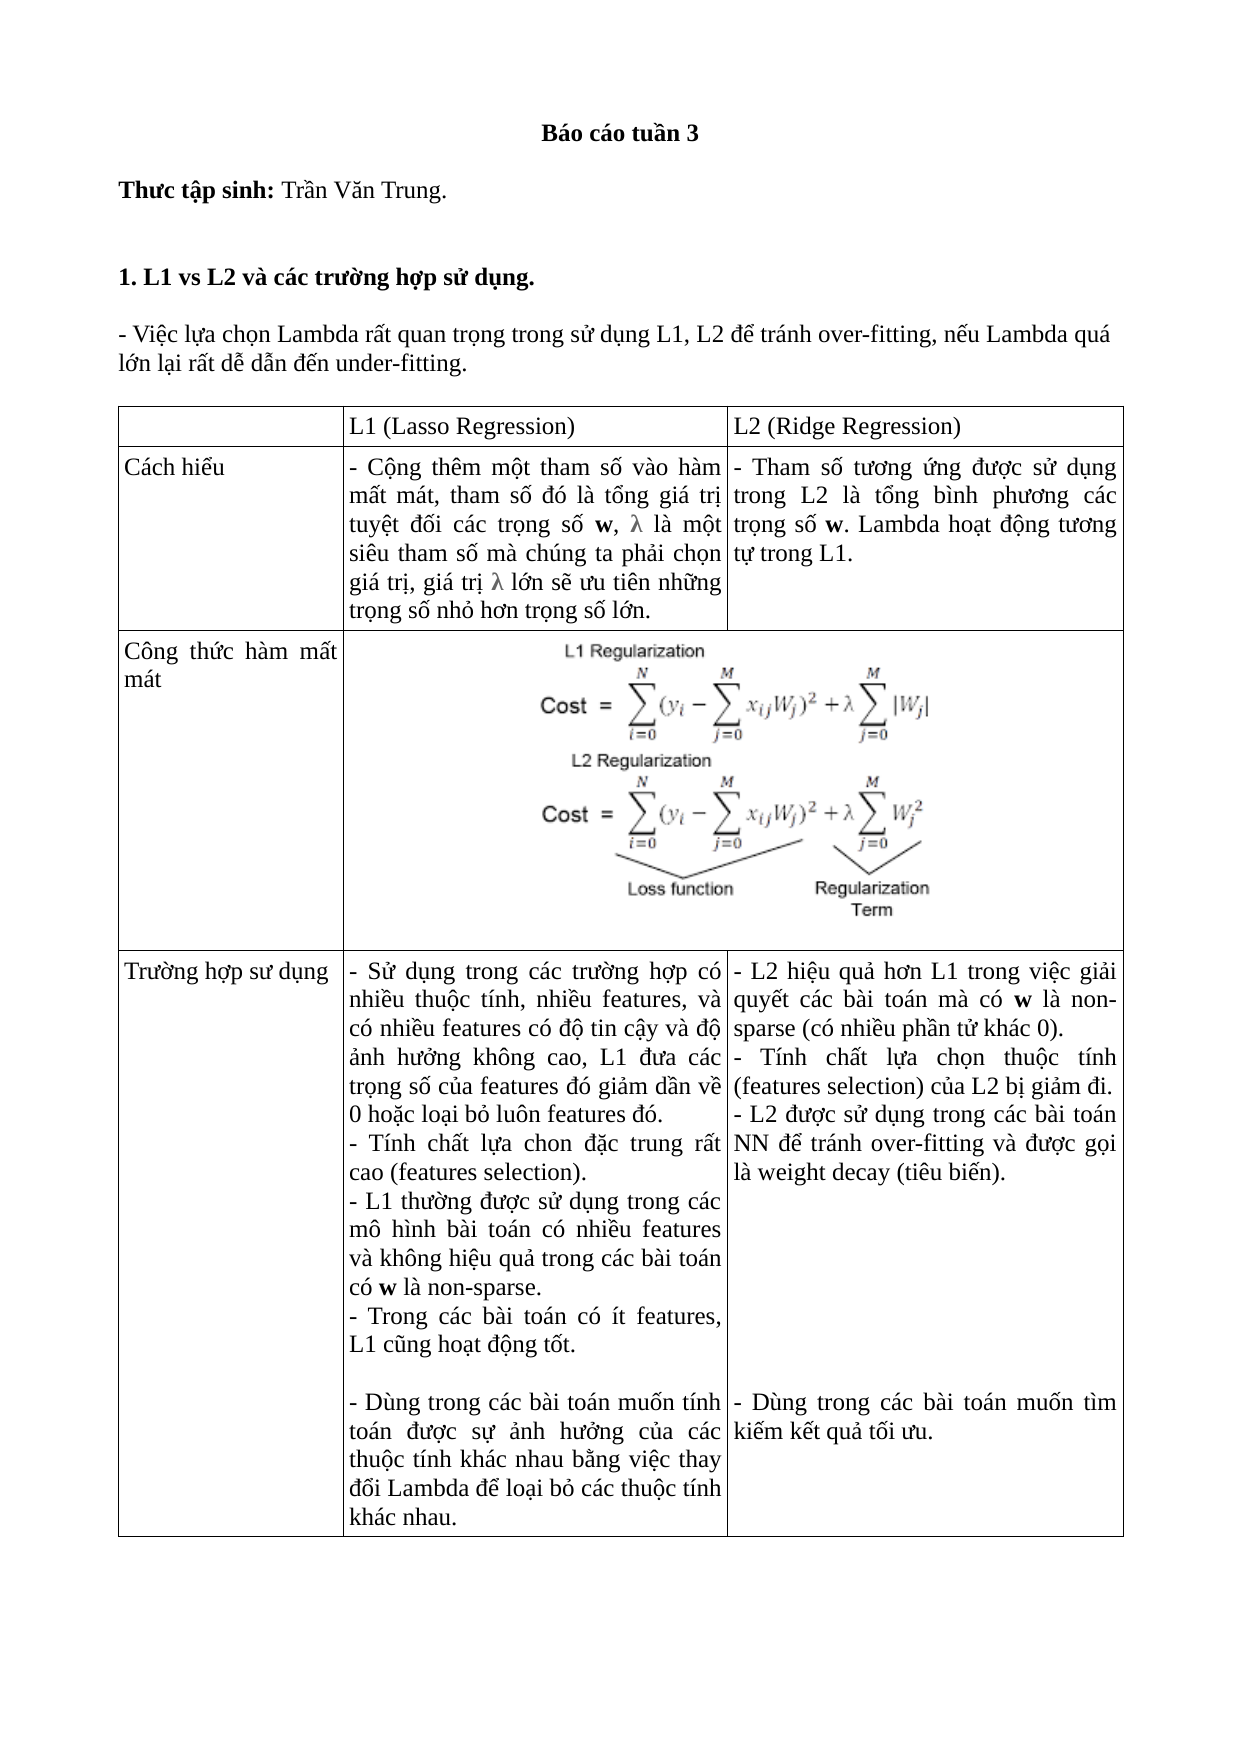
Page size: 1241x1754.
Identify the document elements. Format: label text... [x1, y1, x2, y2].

table_cell [344, 631, 1123, 950]
picture [527, 635, 939, 935]
text Thưc tập sinh: Trần Văn Trung. [118, 176, 1122, 204]
table_cell - Tham số tương ứng được sử dụng trong L2 là tổng bình phương các trọng số w. Lambda hoạt động tương tự trong L1. [728, 447, 1123, 630]
table_header [119, 407, 343, 446]
table_cell Trường hợp sư dụng [119, 951, 343, 1536]
table_cell Công thức hàm mất mát [119, 631, 343, 950]
text - Việc lựa chọn Lambda rất quan trọng trong sử dụng L1, L2 để tránh over-fitting, nếu Lambda quá lớn lại rất dễ dẫn đến under-fitting. [118, 319, 1122, 377]
table_cell - L2 hiệu quả hơn L1 trong việc giải quyết các bài toán mà có w là non-sparse (có nhiều phần tử khác 0). - Tính chất lựa chọn thuộc tính (features selection) của L2 bị giảm đi. - L2 được sử dụng trong các bài toán NN để tránh over-fitting và được gọi là weight decay (tiêu biến). - Dùng trong các bài toán muốn tìm kiếm kết quả tối ưu. [728, 951, 1123, 1536]
table_header L2 (Ridge Regression) [728, 407, 1123, 446]
table_cell - Sử dụng trong các trường hợp có nhiều thuộc tính, nhiều features, và có nhiều features có độ tin cậy và độ ảnh hưởng không cao, L1 đưa các trọng số của features đó giảm dần về 0 hoặc loại bỏ luôn features đó. - Tính chất lựa chon đặc trung rất cao (features selection). - L1 thường được sử dụng trong các mô hình bài toán có nhiều features và không hiệu quả trong các bài toán có w là non-sparse. - Trong các bài toán có ít features, L1 cũng hoạt động tốt. - Dùng trong các bài toán muốn tính toán được sự ảnh hưởng của các thuộc tính khác nhau bằng việc thay đổi Lambda để loại bỏ các thuộc tính khác nhau. [344, 951, 727, 1536]
table_cell - Cộng thêm một tham số vào hàm mất mát, tham số đó là tổng giá trị tuyệt đối các trọng số w, λ là một siêu tham số mà chúng ta phải chọn giá trị, giá trị λ lớn sẽ ưu tiên những trọng số nhỏ hơn trọng số lớn. [344, 447, 727, 630]
text 1. L1 vs L2 và các trường hợp sử dụng. [118, 262, 1122, 291]
text Báo cáo tuần 3 [118, 118, 1122, 147]
table_header L1 (Lasso Regression) [344, 407, 727, 446]
table_cell Cách hiểu [119, 447, 343, 630]
